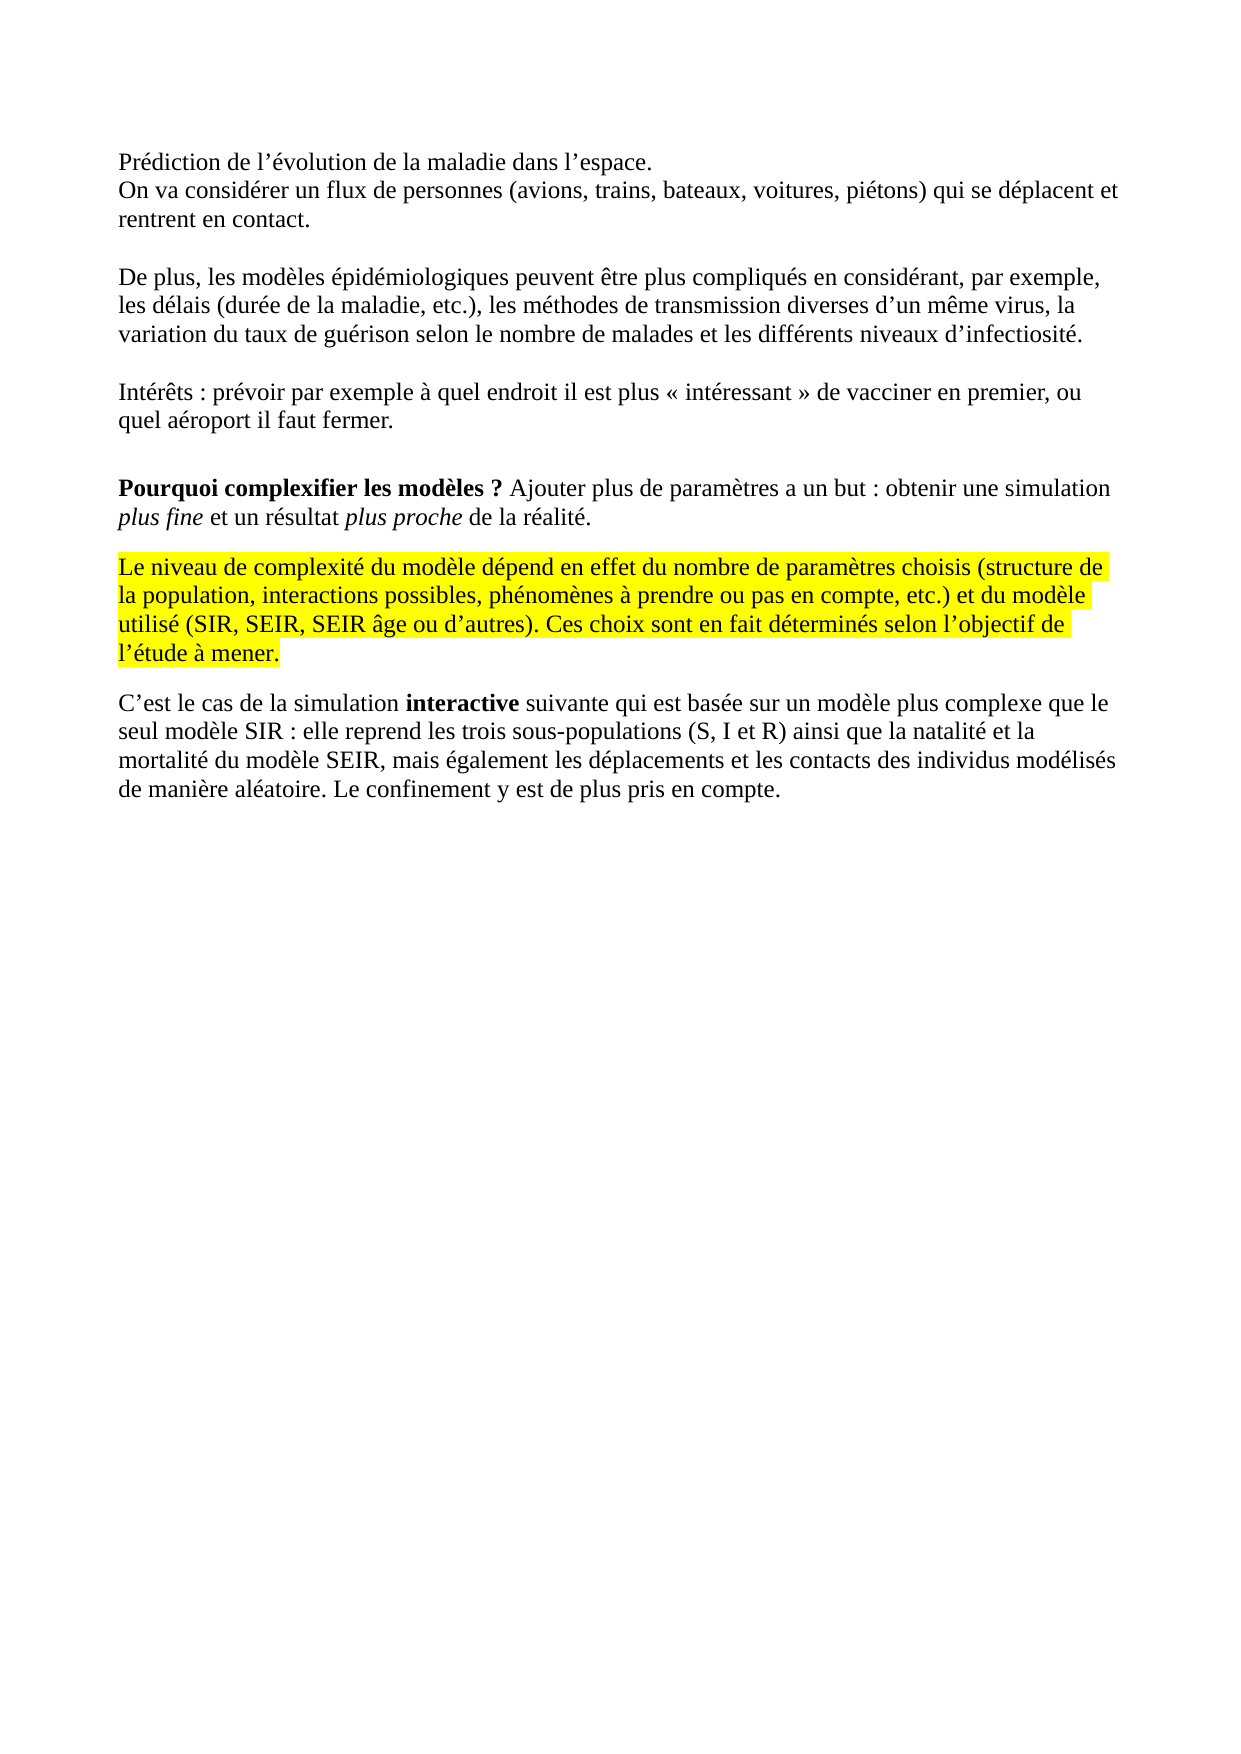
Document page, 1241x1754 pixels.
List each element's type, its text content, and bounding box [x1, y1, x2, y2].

text C’est le cas de la simulation interactive suivante qui est basée sur un modèle plus complexe que le seul modèle SIR : elle reprend les trois sous-populations (S, I et R) ainsi que la natalité et la mortalité du modèle SEIR, mais également les déplacements et les contacts des individus modélisés de manière aléatoire. Le confinement y est de plus pris en compte. [118, 688, 1122, 803]
text On va considérer un flux de personnes (avions, trains, bateaux, voitures, piétons) qui se déplacent et rentrent en contact. [118, 176, 1122, 233]
text Pourquoi complexifier les modèles ? Ajouter plus de paramètres a un but : obtenir une simulation plus fine et un résultat plus proche de la réalité. [118, 473, 1122, 531]
text Intérêts : prévoir par exemple à quel endroit il est plus « intéressant » de vacciner en premier, ou quel aéroport il faut fermer. [118, 377, 1122, 434]
text Prédiction de l’évolution de la maladie dans l’espace. [118, 147, 1122, 176]
text Le niveau de complexité du modèle dépend en effet du nombre de paramètres choisis (structure de la population, interactions possibles, phénomènes à prendre ou pas en compte, etc.) et du modèle utilisé (SIR, SEIR, SEIR âge ou d’autres). Ces choix sont en fait déterminés selon l’objectif de l’étude à mener. [118, 552, 1122, 667]
text De plus, les modèles épidémiologiques peuvent être plus compliqués en considérant, par exemple, les délais (durée de la maladie, etc.), les méthodes de transmission diverses d’un même virus, la variation du taux de guérison selon le nombre de malades et les différents niveaux d’infectiosité. [118, 262, 1122, 348]
